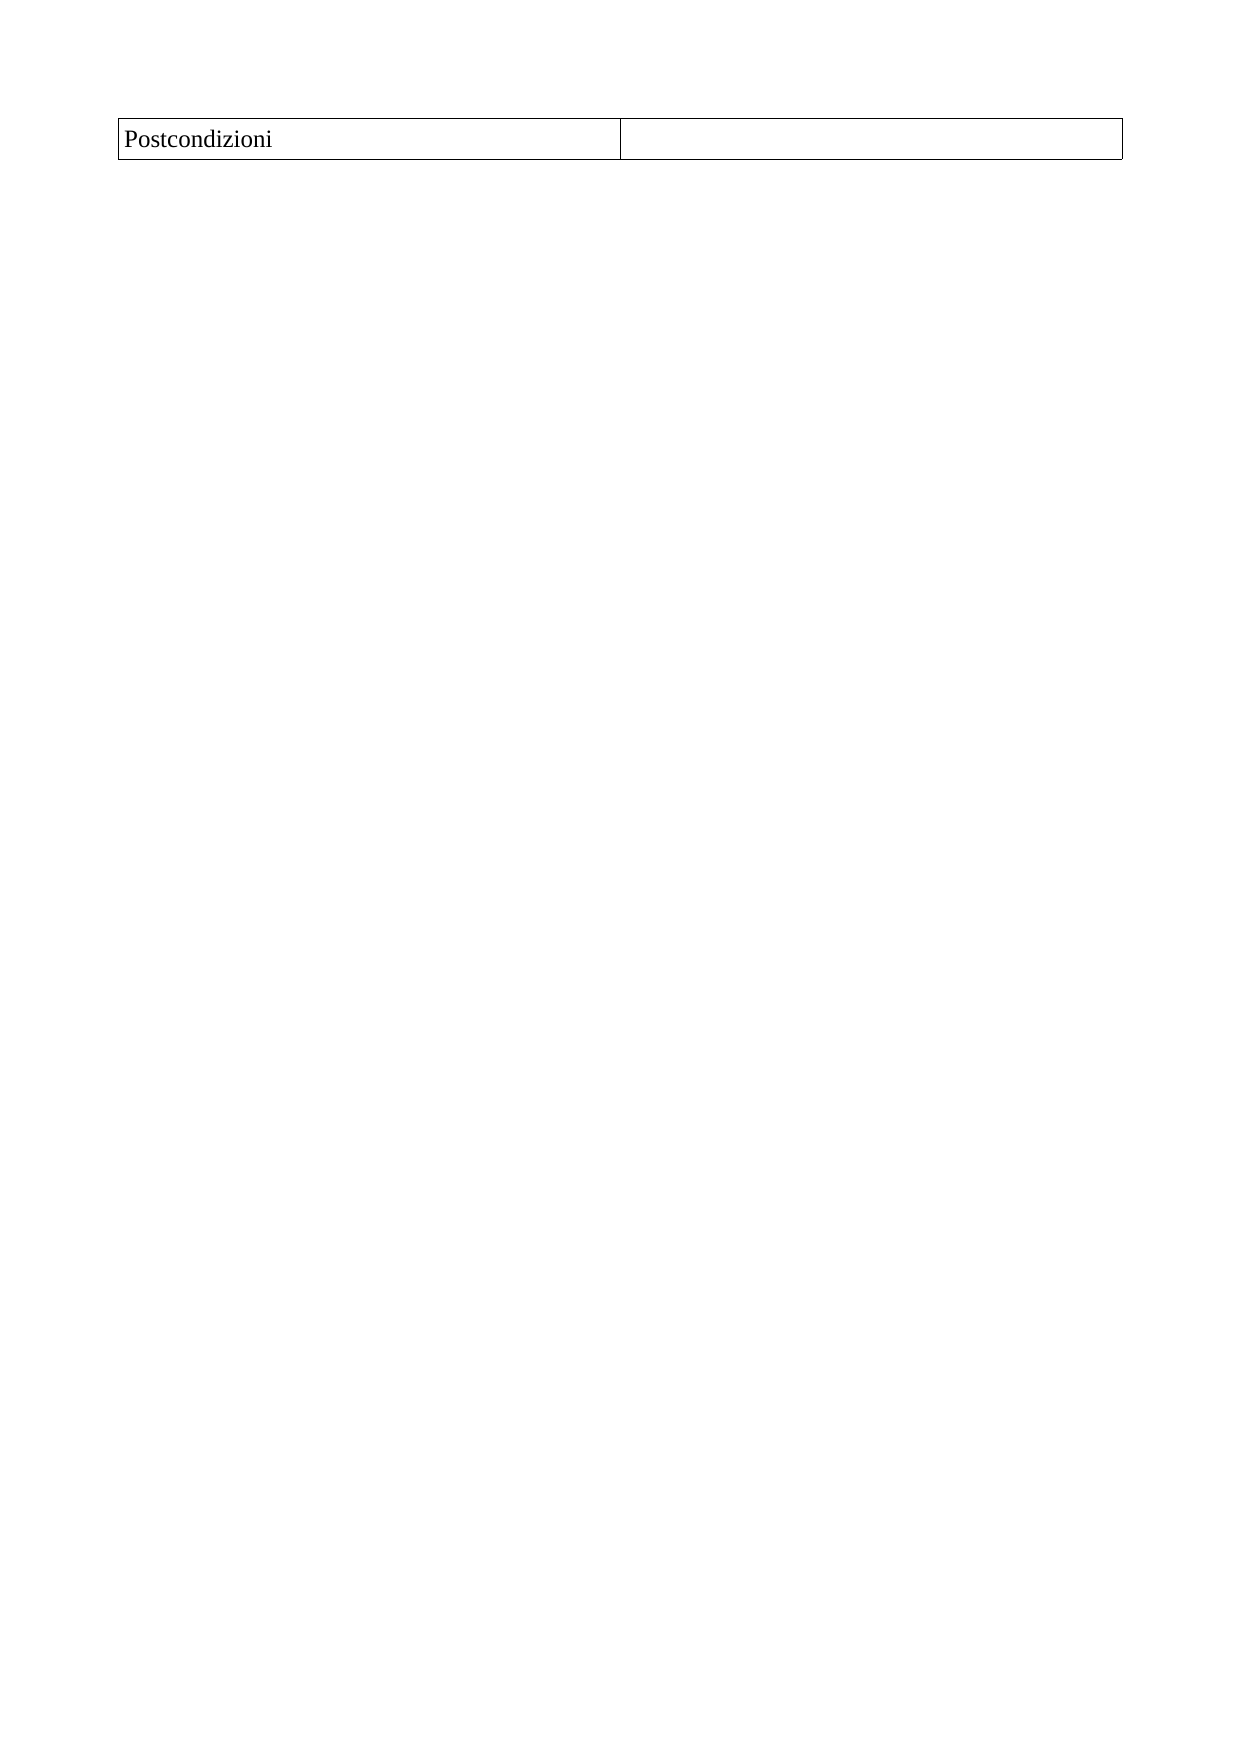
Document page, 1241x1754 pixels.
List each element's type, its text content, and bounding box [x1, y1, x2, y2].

table_cell Postcondizioni [119, 119, 620, 158]
table_cell [621, 119, 1122, 158]
